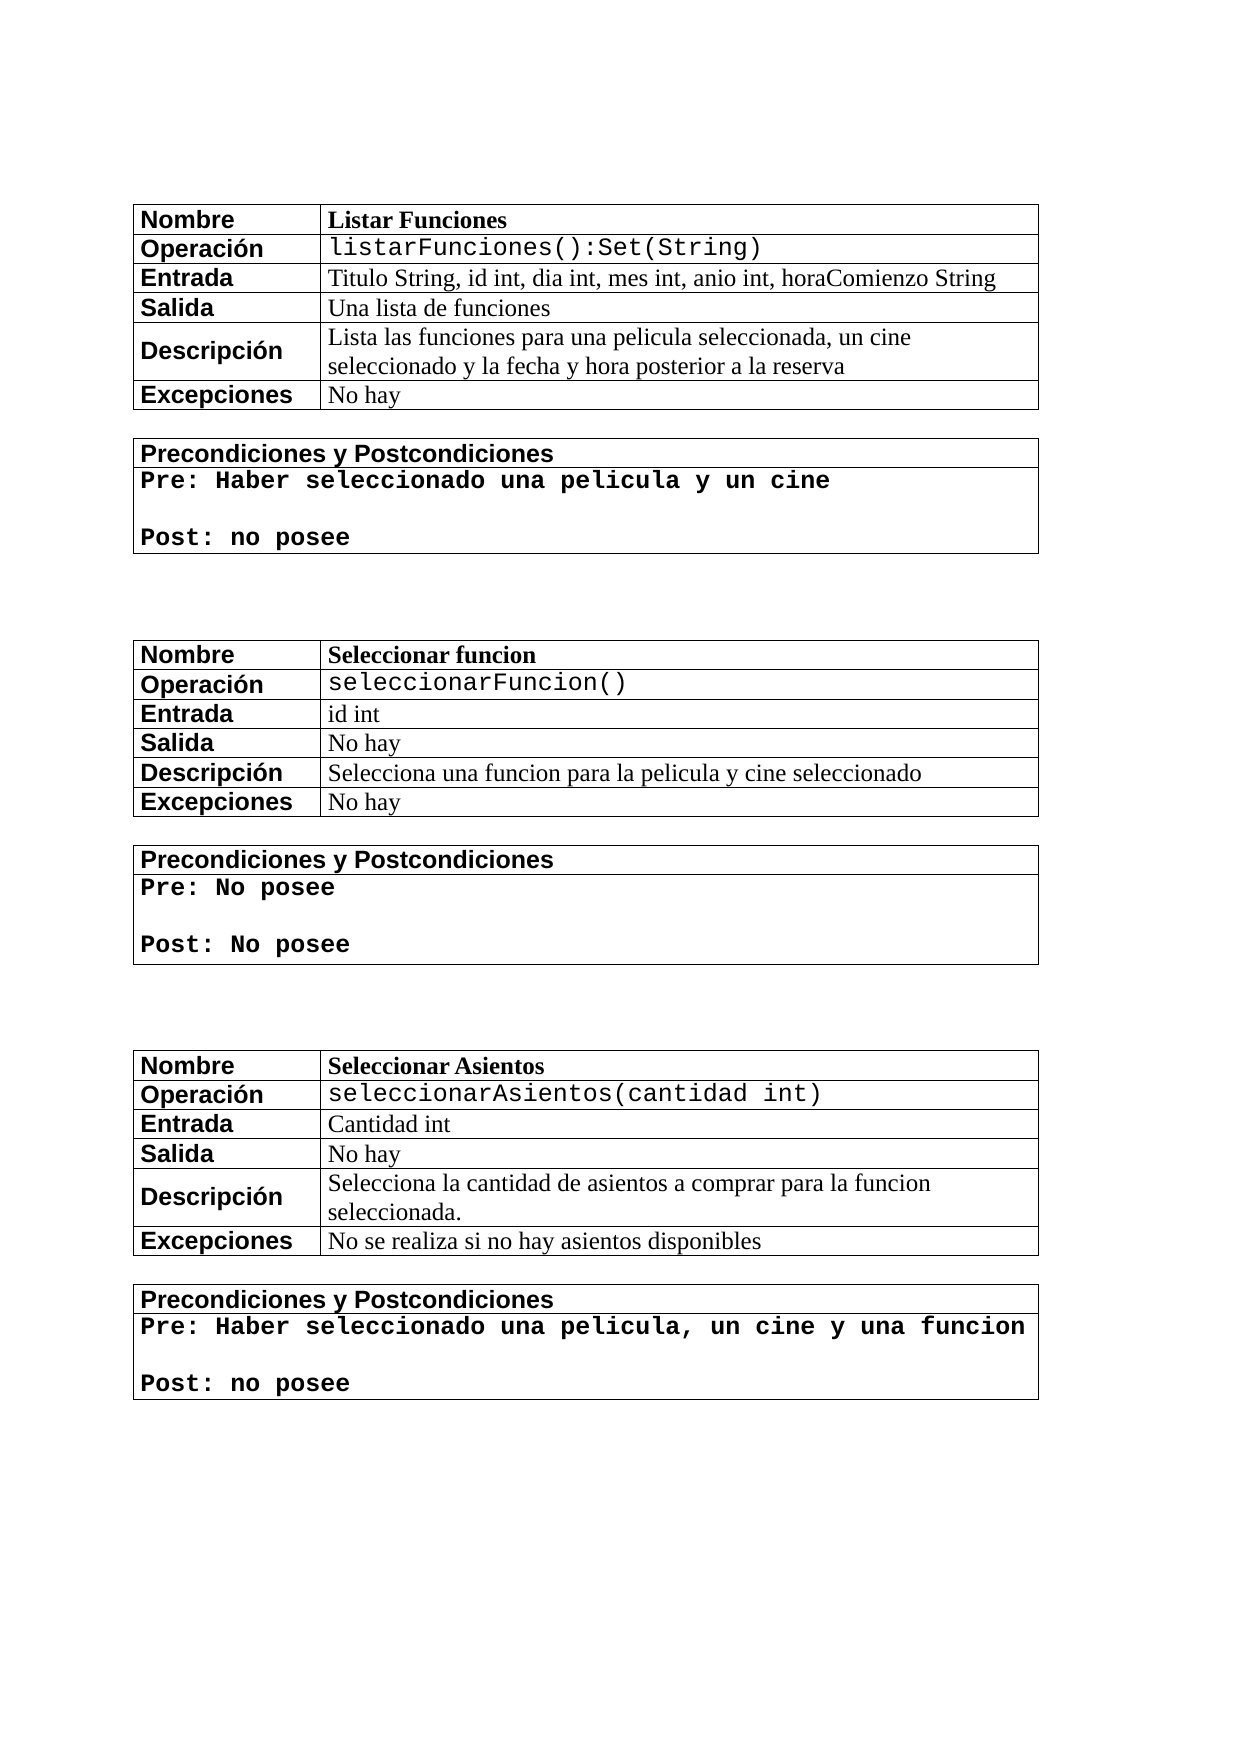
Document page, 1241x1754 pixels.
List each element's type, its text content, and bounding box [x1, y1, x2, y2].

table_cell Operación [134, 1081, 320, 1109]
table_header Precondiciones y Postcondiciones [134, 1285, 1038, 1313]
table_cell id int [321, 700, 1038, 728]
table_cell listarFunciones():Set(String) [321, 235, 1038, 263]
table_cell Lista las funciones para una pelicula seleccionada, un cine seleccionado y la fecha y hora posterior a la reserva [321, 323, 1038, 379]
table_cell Selecciona una funcion para la pelicula y cine seleccionado [321, 758, 1038, 786]
table_cell Titulo String, id int, dia int, mes int, anio int, horaComienzo String [321, 264, 1038, 292]
table_header Seleccionar funcion [321, 641, 1038, 669]
table_cell Descripción [134, 1169, 320, 1226]
table_cell No hay [321, 1139, 1038, 1167]
table_cell Pre: Haber seleccionado una pelicula, un cine y una funcion Post: no posee [134, 1314, 1038, 1399]
table_cell No hay [321, 788, 1038, 816]
table_cell Selecciona la cantidad de asientos a comprar para la funcion seleccionada. [321, 1169, 1038, 1226]
table_cell Pre: No posee Post: No posee [134, 875, 1038, 964]
table_cell Salida [134, 1139, 320, 1167]
table_cell Excepciones [134, 381, 320, 409]
table_cell No se realiza si no hay asientos disponibles [321, 1227, 1038, 1255]
table_header Precondiciones y Postcondiciones [134, 439, 1038, 467]
table_cell Excepciones [134, 1227, 320, 1255]
table_header Precondiciones y Postcondiciones [134, 846, 1038, 874]
table_cell Salida [134, 729, 320, 757]
table_cell Operación [134, 670, 320, 698]
table_cell Entrada [134, 1110, 320, 1138]
table_cell Cantidad int [321, 1110, 1038, 1138]
table_cell Descripción [134, 758, 320, 786]
table_cell Operación [134, 235, 320, 263]
table_cell seleccionarAsientos(cantidad int) [321, 1081, 1038, 1109]
table_header Listar Funciones [321, 205, 1038, 234]
table_cell No hay [321, 729, 1038, 757]
table_cell Descripción [134, 323, 320, 379]
table_header Nombre [134, 205, 320, 234]
table_cell Salida [134, 293, 320, 321]
table_cell Excepciones [134, 788, 320, 816]
table_header Nombre [134, 1051, 320, 1080]
table_header Nombre [134, 641, 320, 669]
table_cell seleccionarFuncion() [321, 670, 1038, 698]
table_cell No hay [321, 381, 1038, 409]
table_header Seleccionar Asientos [321, 1051, 1038, 1080]
table_cell Entrada [134, 264, 320, 292]
table_cell Entrada [134, 700, 320, 728]
table_cell Una lista de funciones [321, 293, 1038, 321]
table_cell Pre: Haber seleccionado una pelicula y un cine Post: no posee [134, 468, 1038, 553]
